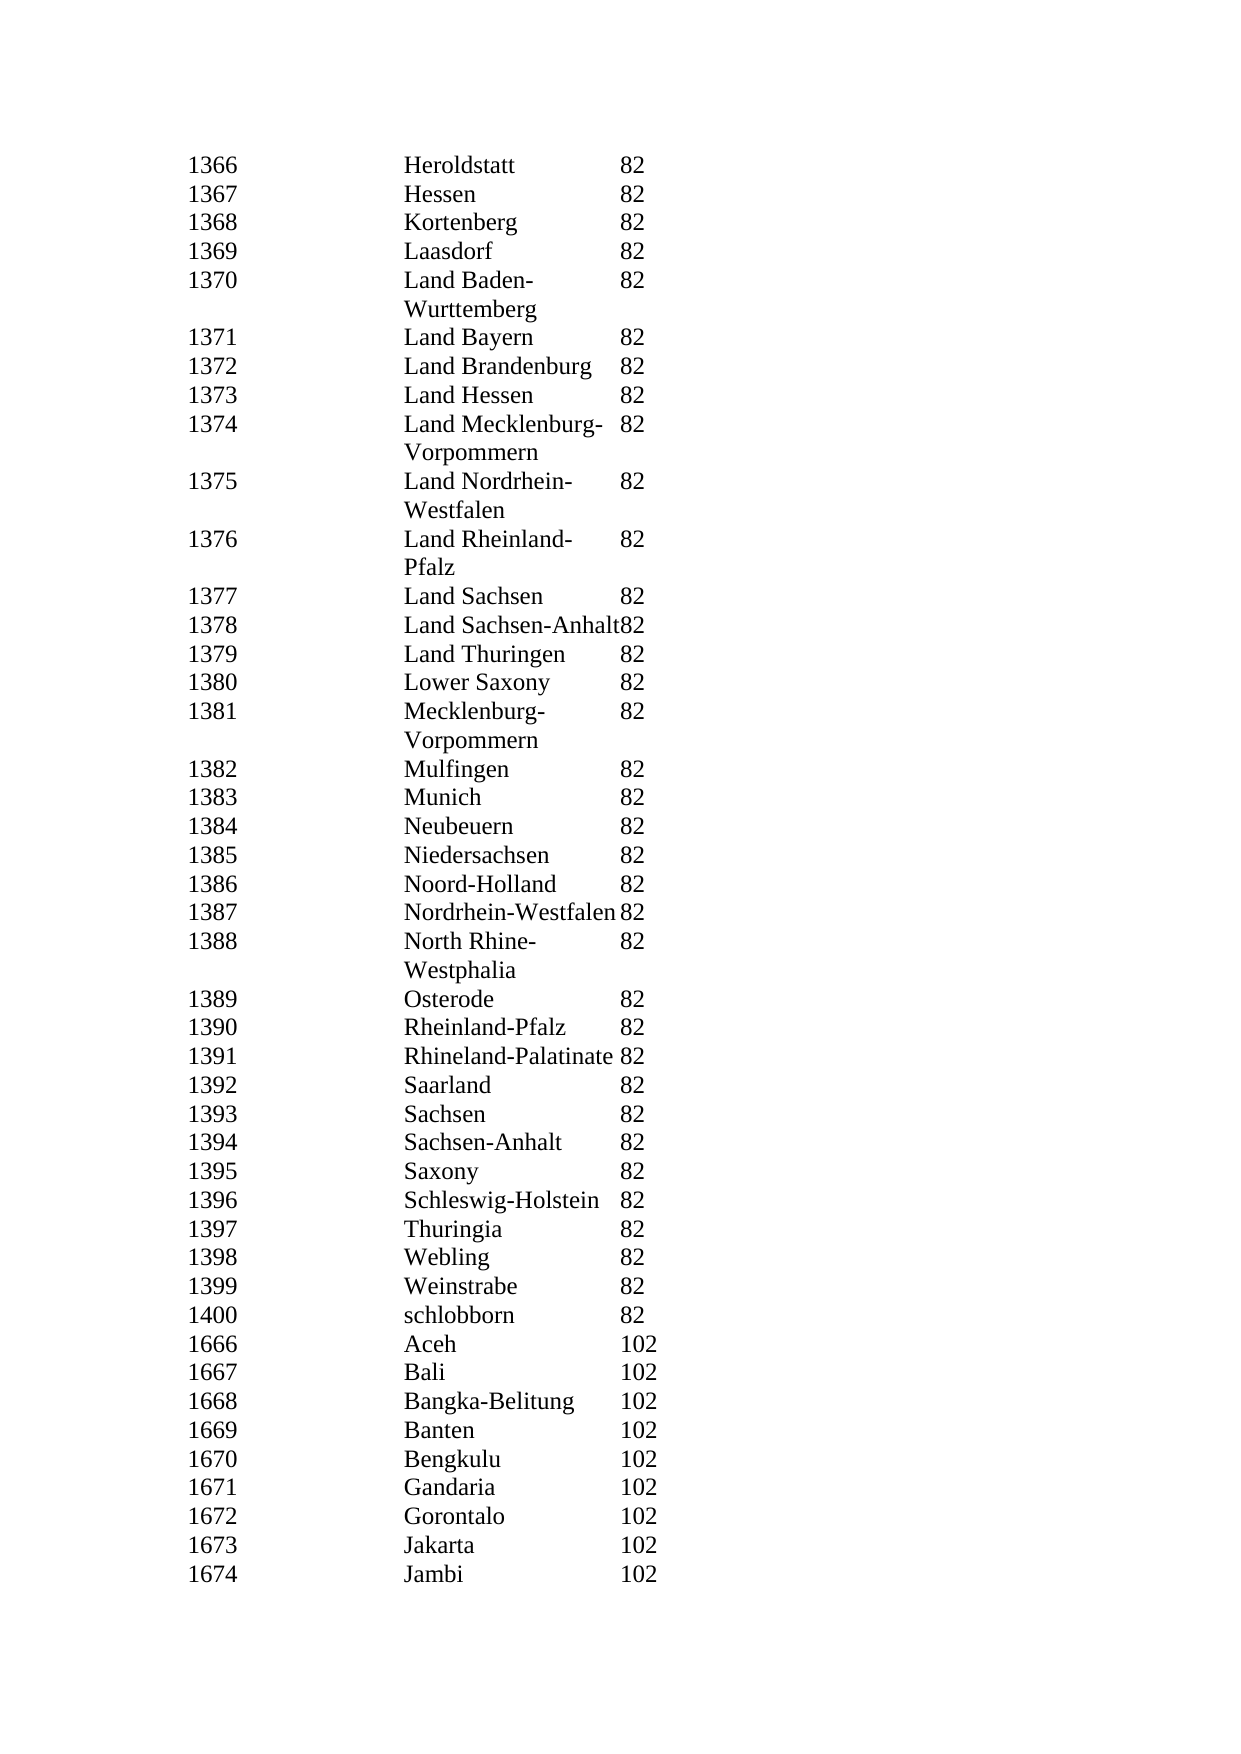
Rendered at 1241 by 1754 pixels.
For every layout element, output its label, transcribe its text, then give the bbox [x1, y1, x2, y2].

table_cell 82 [620, 236, 836, 265]
table_cell 82 [620, 1156, 836, 1185]
table_cell 82 [620, 1070, 836, 1099]
table_cell North Rhine-Westphalia [404, 926, 620, 984]
table_cell 82 [620, 380, 836, 409]
table_cell Neubeuern [404, 811, 620, 840]
table_cell [836, 409, 1053, 466]
table_cell [836, 1128, 1053, 1156]
table_cell 1670 [188, 1444, 404, 1472]
table_cell 102 [620, 1444, 836, 1472]
table_cell 1398 [188, 1243, 404, 1271]
table_cell Land Brandenburg [404, 351, 620, 380]
table_cell 82 [620, 179, 836, 207]
table_cell Bangka-Belitung [404, 1386, 620, 1415]
table_cell Kortenberg [404, 208, 620, 236]
table_cell 82 [620, 208, 836, 236]
table_cell Hessen [404, 179, 620, 207]
table_cell 82 [620, 754, 836, 782]
table_cell Mulfingen [404, 754, 620, 782]
table_cell 1673 [188, 1530, 404, 1559]
table_cell 82 [620, 840, 836, 869]
table_cell 82 [620, 150, 836, 179]
table_cell Land Hessen [404, 380, 620, 409]
table_cell 1382 [188, 754, 404, 782]
table_cell [836, 754, 1053, 782]
table_cell Banten [404, 1415, 620, 1444]
table_cell 1672 [188, 1501, 404, 1530]
table_cell 82 [620, 466, 836, 524]
table_cell Nordrhein-Westfalen [404, 898, 620, 926]
table_cell 1381 [188, 696, 404, 754]
table_cell 1389 [188, 984, 404, 1012]
table_cell 82 [620, 984, 836, 1012]
table_cell [836, 1300, 1053, 1329]
table_cell [836, 696, 1053, 754]
table_cell 1367 [188, 179, 404, 207]
table_cell 102 [620, 1358, 836, 1386]
table_cell Laasdorf [404, 236, 620, 265]
table_cell Land Rheinland-Pfalz [404, 524, 620, 581]
table_cell [836, 610, 1053, 639]
table_cell 1371 [188, 323, 404, 351]
table_cell 1387 [188, 898, 404, 926]
table_cell Land Thuringen [404, 639, 620, 667]
table_cell [836, 1559, 1053, 1587]
table_cell 1378 [188, 610, 404, 639]
table_cell 82 [620, 1271, 836, 1300]
table_cell Rheinland-Pfalz [404, 1013, 620, 1041]
table_cell [836, 1013, 1053, 1041]
table_cell 82 [620, 696, 836, 754]
table_cell [836, 1156, 1053, 1185]
table_cell Webling [404, 1243, 620, 1271]
table_cell 82 [620, 610, 836, 639]
table_cell Osterode [404, 984, 620, 1012]
table_cell [836, 1386, 1053, 1415]
table_cell 82 [620, 926, 836, 984]
table_cell Aceh [404, 1329, 620, 1357]
table_cell [836, 351, 1053, 380]
table_cell 82 [620, 1185, 836, 1214]
table_cell Land Sachsen [404, 581, 620, 610]
table_cell [836, 840, 1053, 869]
table_cell [836, 1099, 1053, 1127]
table_cell [836, 150, 1053, 179]
table_cell schlobborn [404, 1300, 620, 1329]
table_cell 82 [620, 581, 836, 610]
table_cell 82 [620, 811, 836, 840]
table_cell 1394 [188, 1128, 404, 1156]
table_cell 82 [620, 323, 836, 351]
table_cell 1396 [188, 1185, 404, 1214]
table_cell Heroldstatt [404, 150, 620, 179]
table_cell 82 [620, 869, 836, 897]
table_cell 1399 [188, 1271, 404, 1300]
table_cell Land Nordrhein-Westfalen [404, 466, 620, 524]
table_cell [836, 581, 1053, 610]
table_cell [836, 380, 1053, 409]
table_cell [836, 1271, 1053, 1300]
table_cell [836, 811, 1053, 840]
table_cell Jambi [404, 1559, 620, 1587]
table_cell [836, 1185, 1053, 1214]
table_cell Lower Saxony [404, 668, 620, 696]
table_cell 1374 [188, 409, 404, 466]
table_cell 102 [620, 1329, 836, 1357]
table_cell [836, 984, 1053, 1012]
table_cell 1380 [188, 668, 404, 696]
table_cell [836, 236, 1053, 265]
table_cell Schleswig-Holstein [404, 1185, 620, 1214]
table_cell [836, 524, 1053, 581]
table_cell Jakarta [404, 1530, 620, 1559]
table_cell Sachsen [404, 1099, 620, 1127]
table_cell [836, 869, 1053, 897]
table_cell 82 [620, 1041, 836, 1070]
table_cell Saxony [404, 1156, 620, 1185]
table_cell 1373 [188, 380, 404, 409]
table_cell Bengkulu [404, 1444, 620, 1472]
table_cell [836, 208, 1053, 236]
table_cell Land Mecklenburg-Vorpommern [404, 409, 620, 466]
table_cell Gorontalo [404, 1501, 620, 1530]
table_cell 82 [620, 1214, 836, 1242]
table_cell 102 [620, 1473, 836, 1501]
table_cell 82 [620, 1128, 836, 1156]
table_cell [836, 1358, 1053, 1386]
table_cell 82 [620, 265, 836, 322]
table_cell 82 [620, 351, 836, 380]
table_cell 1674 [188, 1559, 404, 1587]
table_cell 1384 [188, 811, 404, 840]
table_cell 82 [620, 1013, 836, 1041]
table_cell 1671 [188, 1473, 404, 1501]
table_cell 82 [620, 898, 836, 926]
table_cell [836, 668, 1053, 696]
table_cell 1395 [188, 1156, 404, 1185]
table_cell Land Bayern [404, 323, 620, 351]
table_cell 1376 [188, 524, 404, 581]
table_cell 82 [620, 1099, 836, 1127]
table_cell 1393 [188, 1099, 404, 1127]
table_cell [836, 1501, 1053, 1530]
table_cell 1383 [188, 783, 404, 811]
table_cell Gandaria [404, 1473, 620, 1501]
table_cell Noord-Holland [404, 869, 620, 897]
table_cell 1369 [188, 236, 404, 265]
table_cell 102 [620, 1415, 836, 1444]
table_cell [836, 1329, 1053, 1357]
table_cell 1669 [188, 1415, 404, 1444]
table_cell 82 [620, 1300, 836, 1329]
table_cell 1667 [188, 1358, 404, 1386]
table_cell 102 [620, 1501, 836, 1530]
table_cell [836, 1070, 1053, 1099]
table_cell 102 [620, 1530, 836, 1559]
table_cell [836, 323, 1053, 351]
table_cell 1377 [188, 581, 404, 610]
table_cell 1366 [188, 150, 404, 179]
table_cell [836, 1444, 1053, 1472]
table_cell Niedersachsen [404, 840, 620, 869]
table_cell Mecklenburg-Vorpommern [404, 696, 620, 754]
table_cell Land Sachsen-Anhalt [404, 610, 620, 639]
table_cell [836, 1214, 1053, 1242]
table_cell 82 [620, 783, 836, 811]
table_cell 82 [620, 1243, 836, 1271]
table_cell 102 [620, 1559, 836, 1587]
table_cell Weinstrabe [404, 1271, 620, 1300]
table_cell 1391 [188, 1041, 404, 1070]
table_cell 82 [620, 409, 836, 466]
table_cell [836, 1530, 1053, 1559]
table_cell 1390 [188, 1013, 404, 1041]
table_cell 102 [620, 1386, 836, 1415]
table_cell 1375 [188, 466, 404, 524]
table_cell [836, 1473, 1053, 1501]
table_cell Land Baden-Wurttemberg [404, 265, 620, 322]
table_cell 1388 [188, 926, 404, 984]
table_cell 82 [620, 639, 836, 667]
table_cell [836, 1243, 1053, 1271]
table_cell [836, 639, 1053, 667]
table_cell 1668 [188, 1386, 404, 1415]
table_cell 82 [620, 668, 836, 696]
table_cell Rhineland-Palatinate [404, 1041, 620, 1070]
table_cell Bali [404, 1358, 620, 1386]
table_cell 1385 [188, 840, 404, 869]
table_cell 1392 [188, 1070, 404, 1099]
table_cell 1386 [188, 869, 404, 897]
table_cell 1368 [188, 208, 404, 236]
table_cell [836, 265, 1053, 322]
table_cell 1397 [188, 1214, 404, 1242]
table_cell 1666 [188, 1329, 404, 1357]
table_cell Sachsen-Anhalt [404, 1128, 620, 1156]
table_cell [836, 179, 1053, 207]
table_cell 1372 [188, 351, 404, 380]
table_cell Saarland [404, 1070, 620, 1099]
table_cell [836, 466, 1053, 524]
table_cell [836, 926, 1053, 984]
table_cell 82 [620, 524, 836, 581]
table_cell [836, 783, 1053, 811]
table_cell [836, 898, 1053, 926]
table_cell Munich [404, 783, 620, 811]
table_cell 1379 [188, 639, 404, 667]
table_cell [836, 1415, 1053, 1444]
table_cell 1400 [188, 1300, 404, 1329]
table_cell 1370 [188, 265, 404, 322]
table_cell [836, 1041, 1053, 1070]
table_cell Thuringia [404, 1214, 620, 1242]
